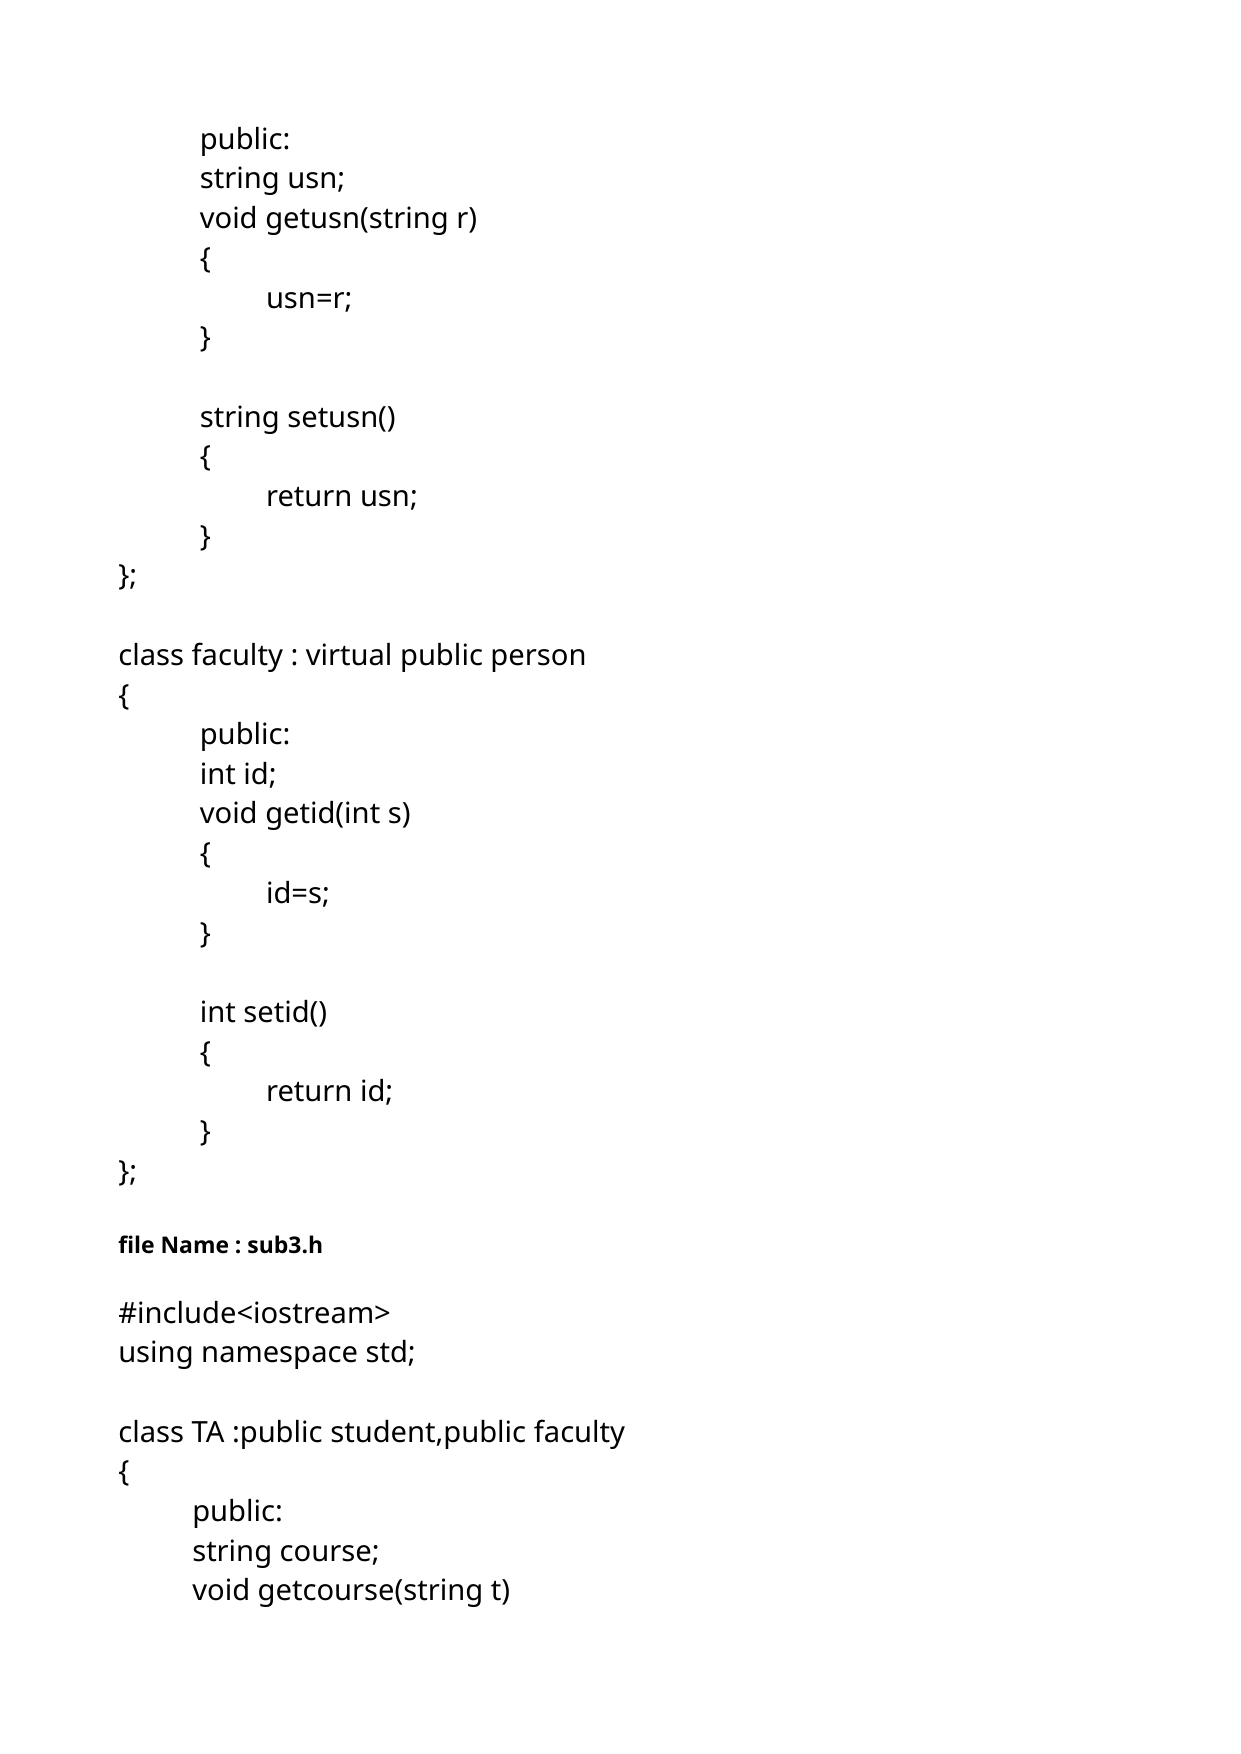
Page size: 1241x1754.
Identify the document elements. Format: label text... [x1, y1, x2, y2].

text return usn; [118, 475, 1122, 515]
text { [118, 237, 1122, 277]
text class faculty : virtual public person [118, 634, 1122, 674]
text usn=r; [118, 277, 1122, 317]
text { [118, 832, 1122, 872]
text file Name : sub3.h [118, 1229, 1122, 1261]
text { [118, 1451, 1122, 1490]
text } [118, 317, 1122, 356]
text { [118, 674, 1122, 713]
text } [118, 1110, 1122, 1150]
text #include<iostream> [118, 1292, 1122, 1332]
text return id; [118, 1071, 1122, 1110]
text { [118, 436, 1122, 475]
text public: [118, 118, 1122, 158]
text id=s; [118, 872, 1122, 912]
text public: [118, 713, 1122, 753]
text string course; [118, 1530, 1122, 1570]
text }; [118, 555, 1122, 594]
text void getusn(string r) [118, 197, 1122, 237]
text using namespace std; [118, 1332, 1122, 1371]
text int id; [118, 753, 1122, 793]
text void getcourse(string t) [118, 1570, 1122, 1609]
text } [118, 912, 1122, 952]
text string setusn() [118, 396, 1122, 436]
text string usn; [118, 158, 1122, 197]
text class TA :public student,public faculty [118, 1411, 1122, 1451]
text }; [118, 1150, 1122, 1190]
text public: [118, 1490, 1122, 1530]
text int setid() [118, 991, 1122, 1031]
text void getid(int s) [118, 793, 1122, 832]
text { [118, 1031, 1122, 1071]
text } [118, 515, 1122, 555]
